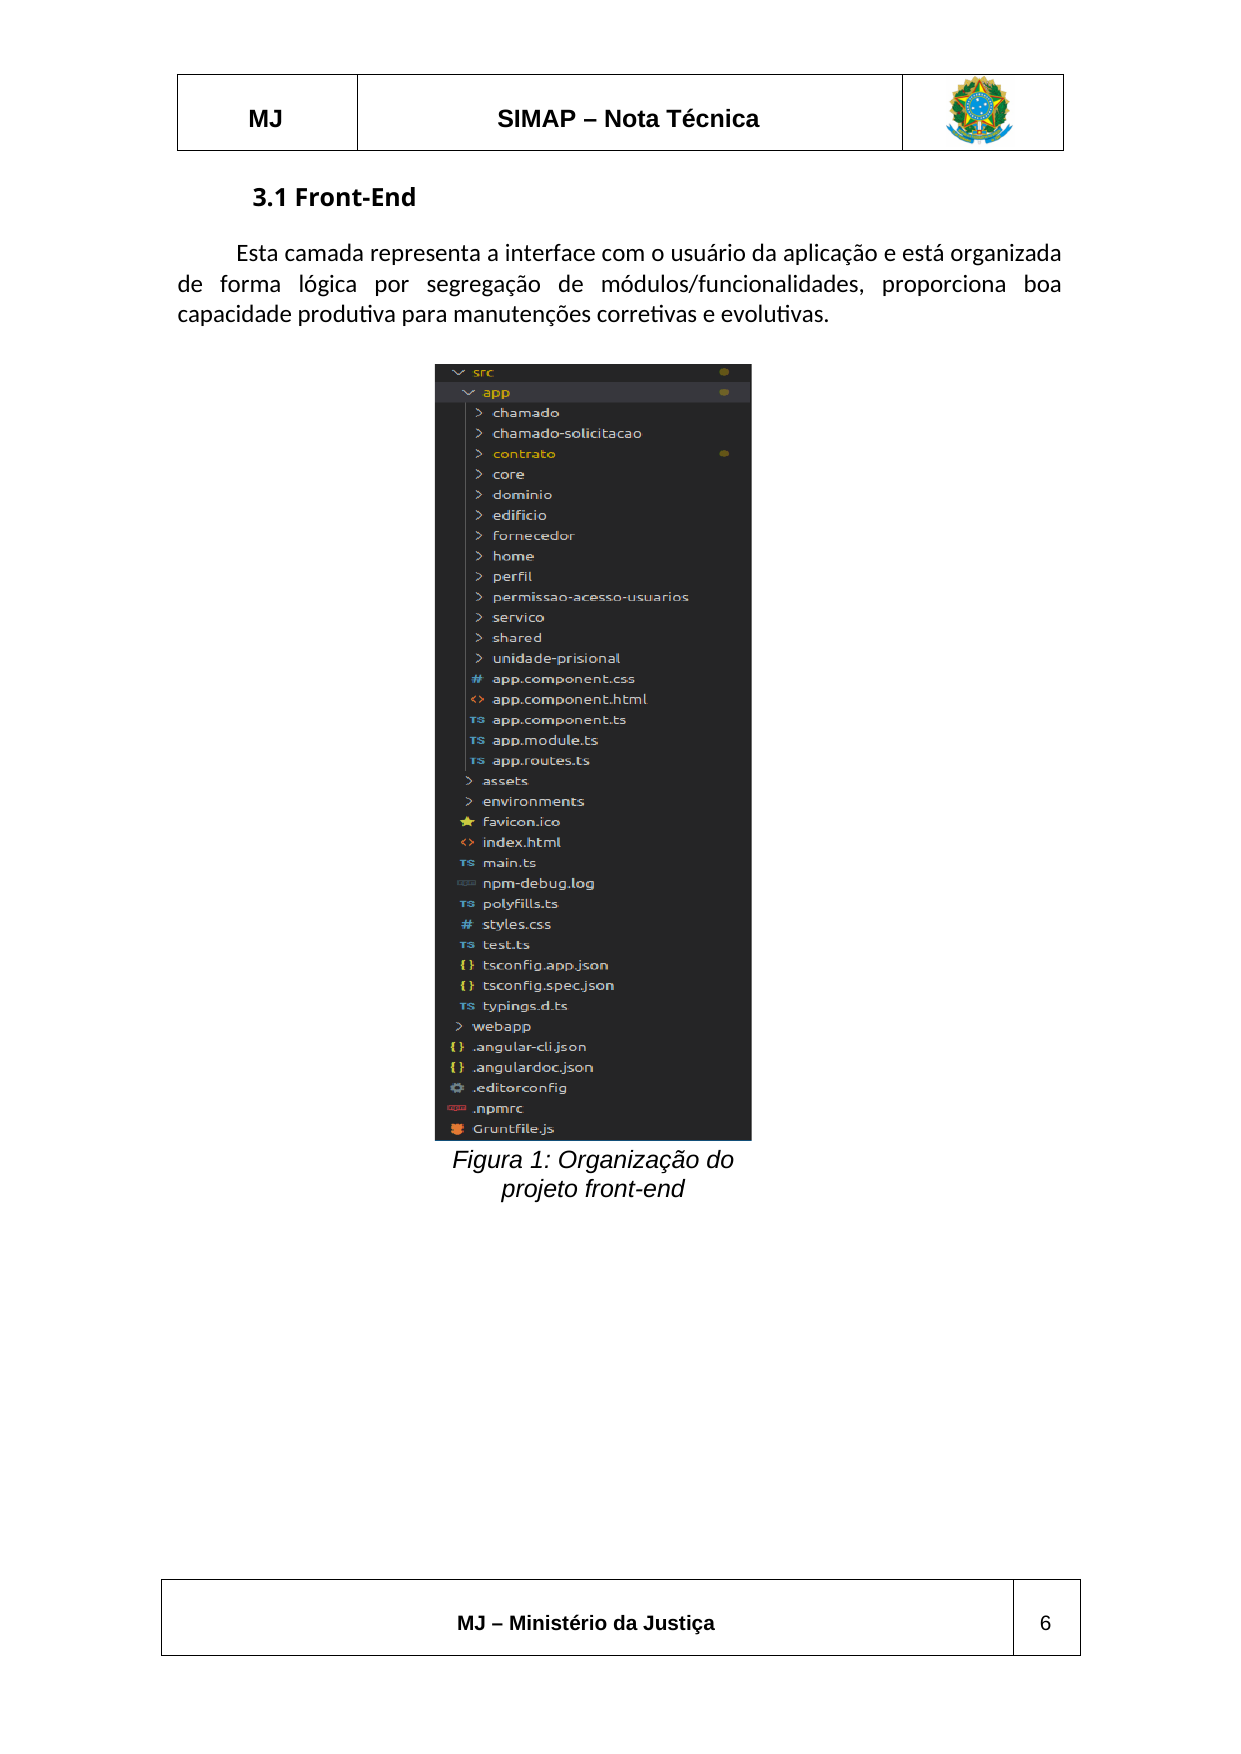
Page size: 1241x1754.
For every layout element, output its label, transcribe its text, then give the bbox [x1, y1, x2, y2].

picture [944, 75, 1020, 149]
picture [434, 364, 752, 1141]
text Esta camada representa a interface com o usuário da aplicação e está organizada de forma lógica por segregação de módulos/funcionalidades, proporciona boa capacidade produtiva para manutenções corretivas e evolutivas. [830, 298, 1063, 329]
text Figura 1: Organização do projeto front-end [435, 1141, 752, 1203]
subtitle 3.1 Front-End [177, 179, 252, 213]
subtitle 3.1 Front-End [417, 179, 1063, 213]
